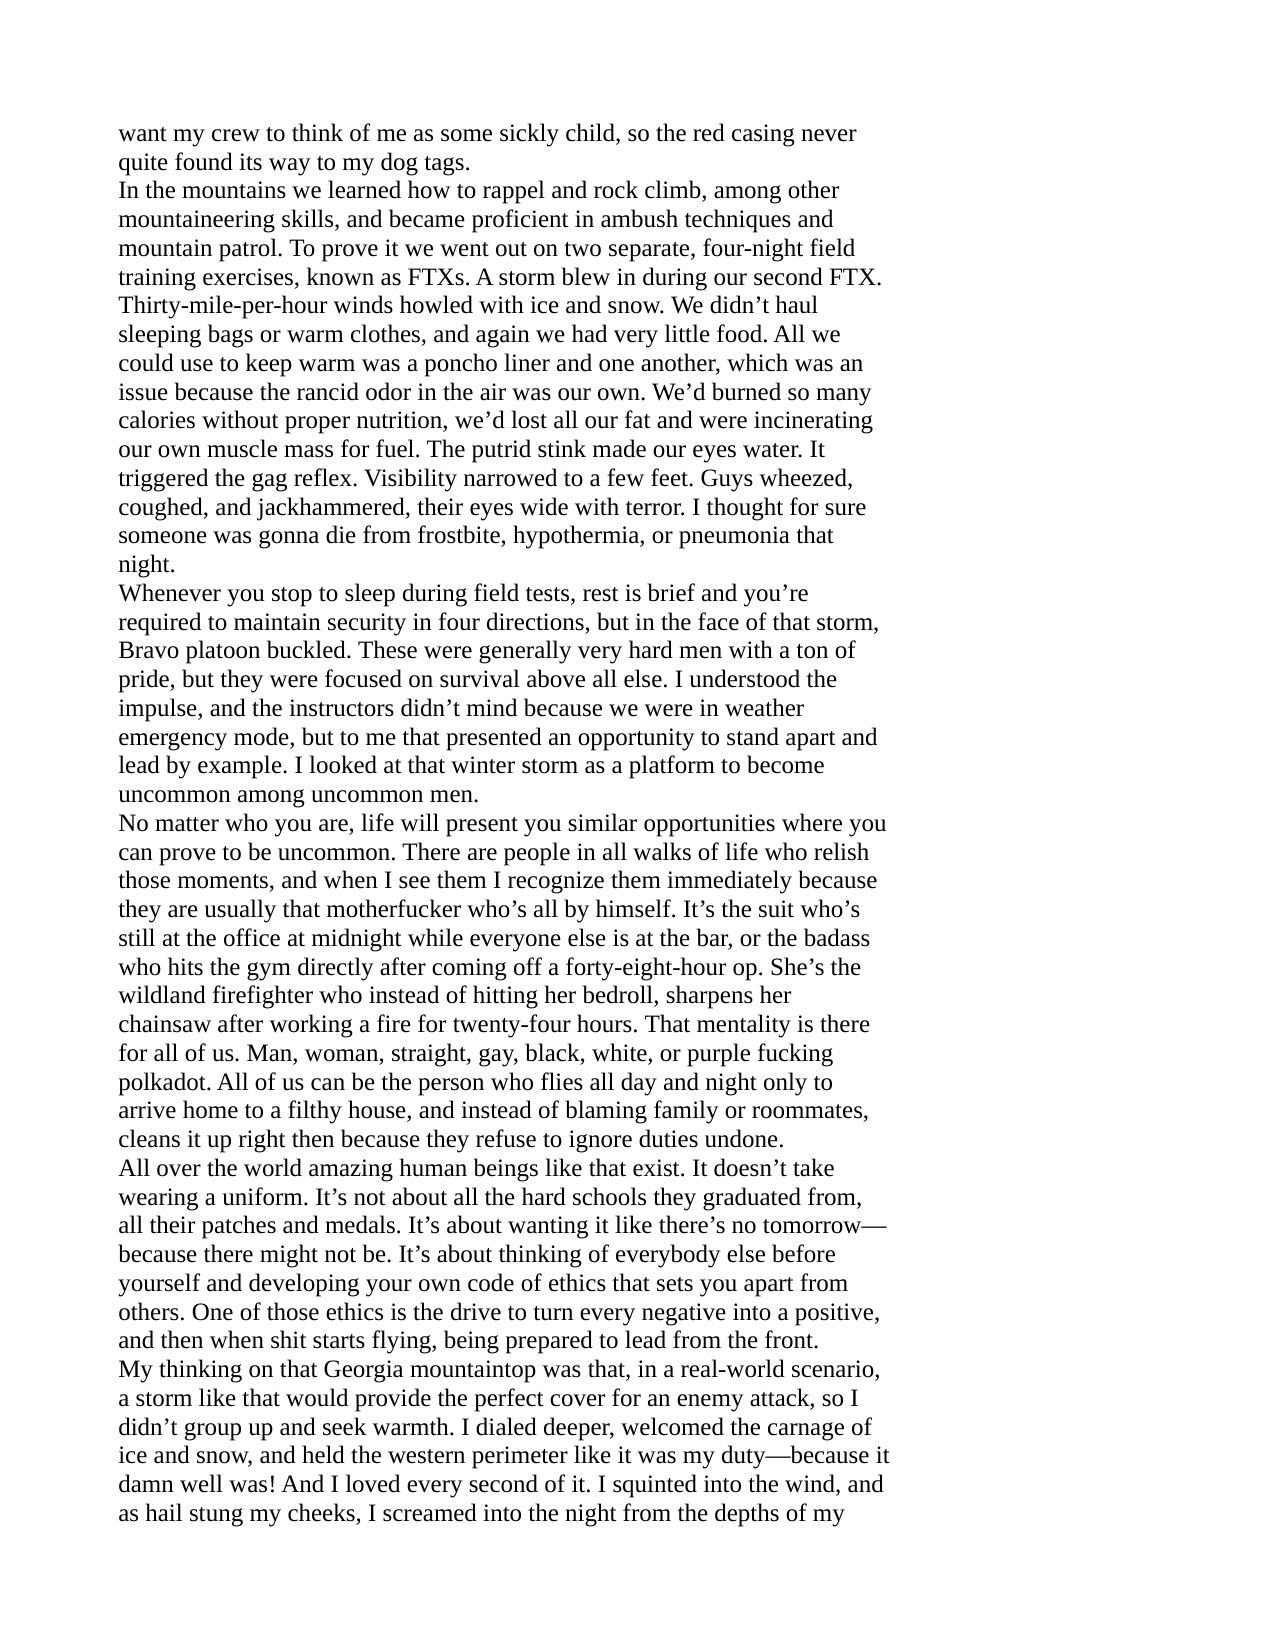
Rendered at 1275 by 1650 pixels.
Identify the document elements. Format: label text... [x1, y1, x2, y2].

text No matter who you are, life will present you similar opportunities where you [118, 808, 1157, 837]
text Whenever you stop to sleep during field tests, rest is brief and you’re [118, 578, 1157, 607]
text want my crew to think of me as some sickly child, so the red casing never [118, 118, 1157, 147]
text impulse, and the instructors didn’t mind because we were in weather [118, 693, 1157, 722]
text emergency mode, but to me that presented an opportunity to stand apart and [118, 722, 1157, 751]
text All over the world amazing human beings like that exist. It doesn’t take [118, 1153, 1157, 1182]
text yourself and developing your own code of ethics that sets you apart from [118, 1268, 1157, 1297]
text required to maintain security in four directions, but in the face of that storm, [118, 607, 1157, 636]
text sleeping bags or warm clothes, and again we had very little food. All we [118, 319, 1157, 348]
text can prove to be uncommon. There are people in all walks of life who relish [118, 837, 1157, 866]
text others. One of those ethics is the drive to turn every negative into a positive, [118, 1297, 1157, 1326]
text coughed, and jackhammered, their eyes wide with terror. I thought for sure [118, 492, 1157, 521]
text for all of us. Man, woman, straight, gay, black, white, or purple fucking [118, 1038, 1157, 1067]
text arrive home to a filthy house, and instead of blaming family or roommates, [118, 1096, 1157, 1124]
text uncommon among uncommon men. [118, 779, 1157, 808]
text could use to keep warm was a poncho liner and one another, which was an [118, 348, 1157, 377]
text ice and snow, and held the western perimeter like it was my duty—because it [118, 1441, 1157, 1469]
text cleans it up right then because they refuse to ignore duties undone. [118, 1124, 1157, 1153]
text Bravo platoon buckled. These were generally very hard men with a ton of [118, 636, 1157, 664]
text didn’t group up and seek warmth. I dialed deeper, welcomed the carnage of [118, 1412, 1157, 1441]
text polkadot. All of us can be the person who flies all day and night only to [118, 1067, 1157, 1096]
text quite found its way to my dog tags. [118, 147, 1157, 176]
text those moments, and when I see them I recognize them immediately because [118, 866, 1157, 894]
text mountaineering skills, and became proficient in ambush techniques and [118, 204, 1157, 233]
text night. [118, 549, 1157, 578]
text because there might not be. It’s about thinking of everybody else before [118, 1239, 1157, 1268]
text calories without proper nutrition, we’d lost all our fat and were incinerating [118, 406, 1157, 434]
text and then when shit starts flying, being prepared to lead from the front. [118, 1326, 1157, 1354]
text a storm like that would provide the perfect cover for an enemy attack, so I [118, 1383, 1157, 1412]
text as hail stung my cheeks, I screamed into the night from the depths of my [118, 1498, 1157, 1527]
text still at the office at midnight while everyone else is at the bar, or the badass [118, 923, 1157, 952]
text Thirty-mile-per-hour winds howled with ice and snow. We didn’t haul [118, 291, 1157, 319]
text training exercises, known as FTXs. A storm blew in during our second FTX. [118, 262, 1157, 291]
text they are usually that motherfucker who’s all by himself. It’s the suit who’s [118, 894, 1157, 923]
text wildland firefighter who instead of hitting her bedroll, sharpens her [118, 981, 1157, 1009]
text triggered the gag reflex. Visibility narrowed to a few feet. Guys wheezed, [118, 463, 1157, 492]
text all their patches and medals. It’s about wanting it like there’s no tomorrow— [118, 1211, 1157, 1239]
text pride, but they were focused on survival above all else. I understood the [118, 664, 1157, 693]
text damn well was! And I loved every second of it. I squinted into the wind, and [118, 1469, 1157, 1498]
text My thinking on that Georgia mountaintop was that, in a real-world scenario, [118, 1354, 1157, 1383]
text In the mountains we learned how to rappel and rock climb, among other [118, 176, 1157, 204]
text issue because the rancid odor in the air was our own. We’d burned so many [118, 377, 1157, 406]
text lead by example. I looked at that winter storm as a platform to become [118, 751, 1157, 779]
text mountain patrol. To prove it we went out on two separate, four-night field [118, 233, 1157, 262]
text our own muscle mass for fuel. The putrid stink made our eyes water. It [118, 434, 1157, 463]
text someone was gonna die from frostbite, hypothermia, or pneumonia that [118, 521, 1157, 549]
text who hits the gym directly after coming off a forty-eight-hour op. She’s the [118, 952, 1157, 981]
text chainsaw after working a fire for twenty-four hours. That mentality is there [118, 1009, 1157, 1038]
text wearing a uniform. It’s not about all the hard schools they graduated from, [118, 1182, 1157, 1211]
